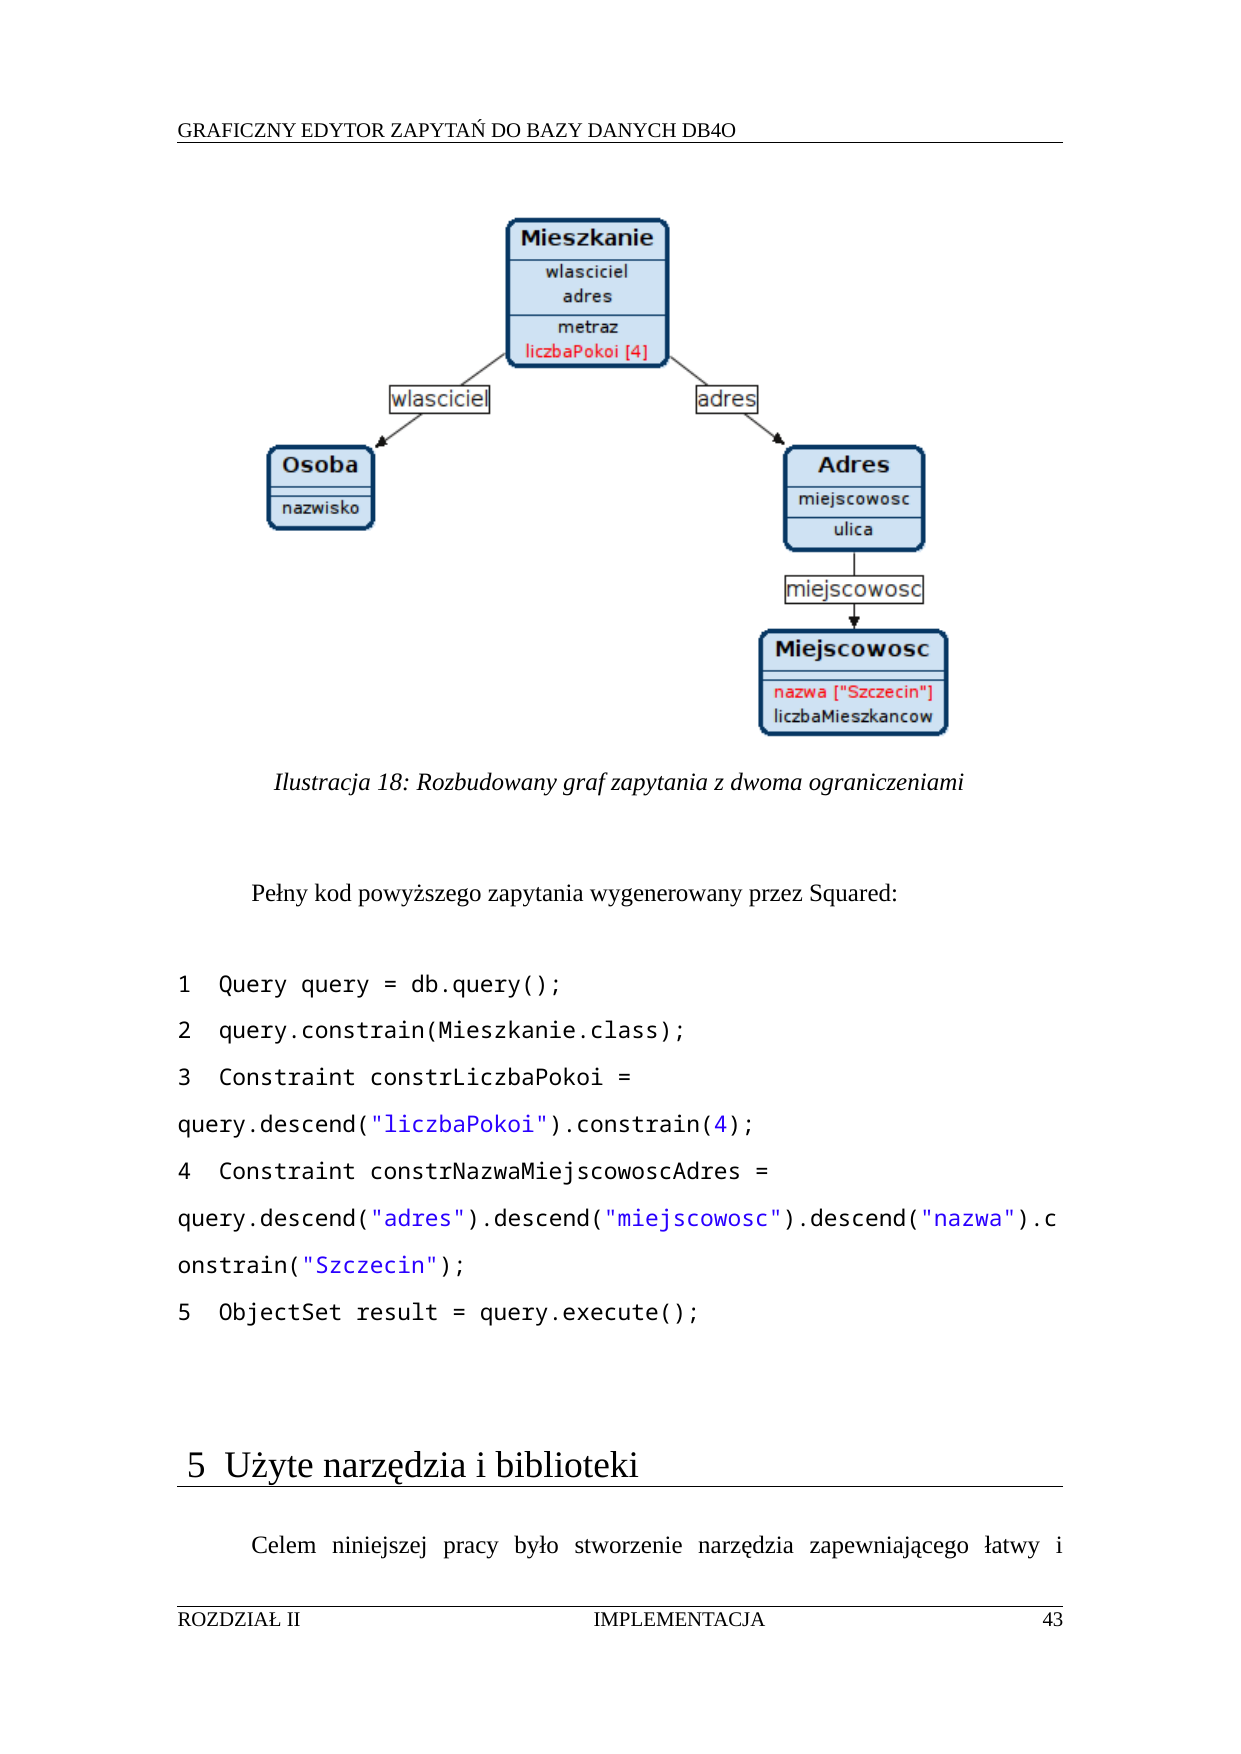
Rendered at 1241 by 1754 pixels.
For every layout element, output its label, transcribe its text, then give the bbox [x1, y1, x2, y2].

text 5 ObjectSet result = query.execute(); [177, 1296, 1063, 1327]
text Pełny kod powyższego zapytania wygenerowany przez Squared: [177, 878, 1063, 907]
text Ilustracja 18: Rozbudowany graf zapytania z dwoma ograniczeniami [211, 767, 1029, 795]
subtitle Użyte narzędzia i biblioteki [177, 1442, 1063, 1486]
text 2 query.constrain(Mieszkanie.class); [177, 1014, 1063, 1046]
text 3 Constraint constrLiczbaPokoi = query.descend("liczbaPokoi").constrain(4); [177, 1061, 1063, 1139]
text 4 Constraint constrNazwaMiejscowoscAdres = query.descend("adres").descend("miejscowosc").descend("nazwa").constrain("Szczecin"); [177, 1155, 1063, 1280]
text 1 Query query = db.query(); [177, 968, 1063, 999]
text Celem niniejszej pracy było stworzenie narzędzia zapewniającego łatwy i [177, 1530, 1063, 1559]
picture [210, 189, 1030, 767]
